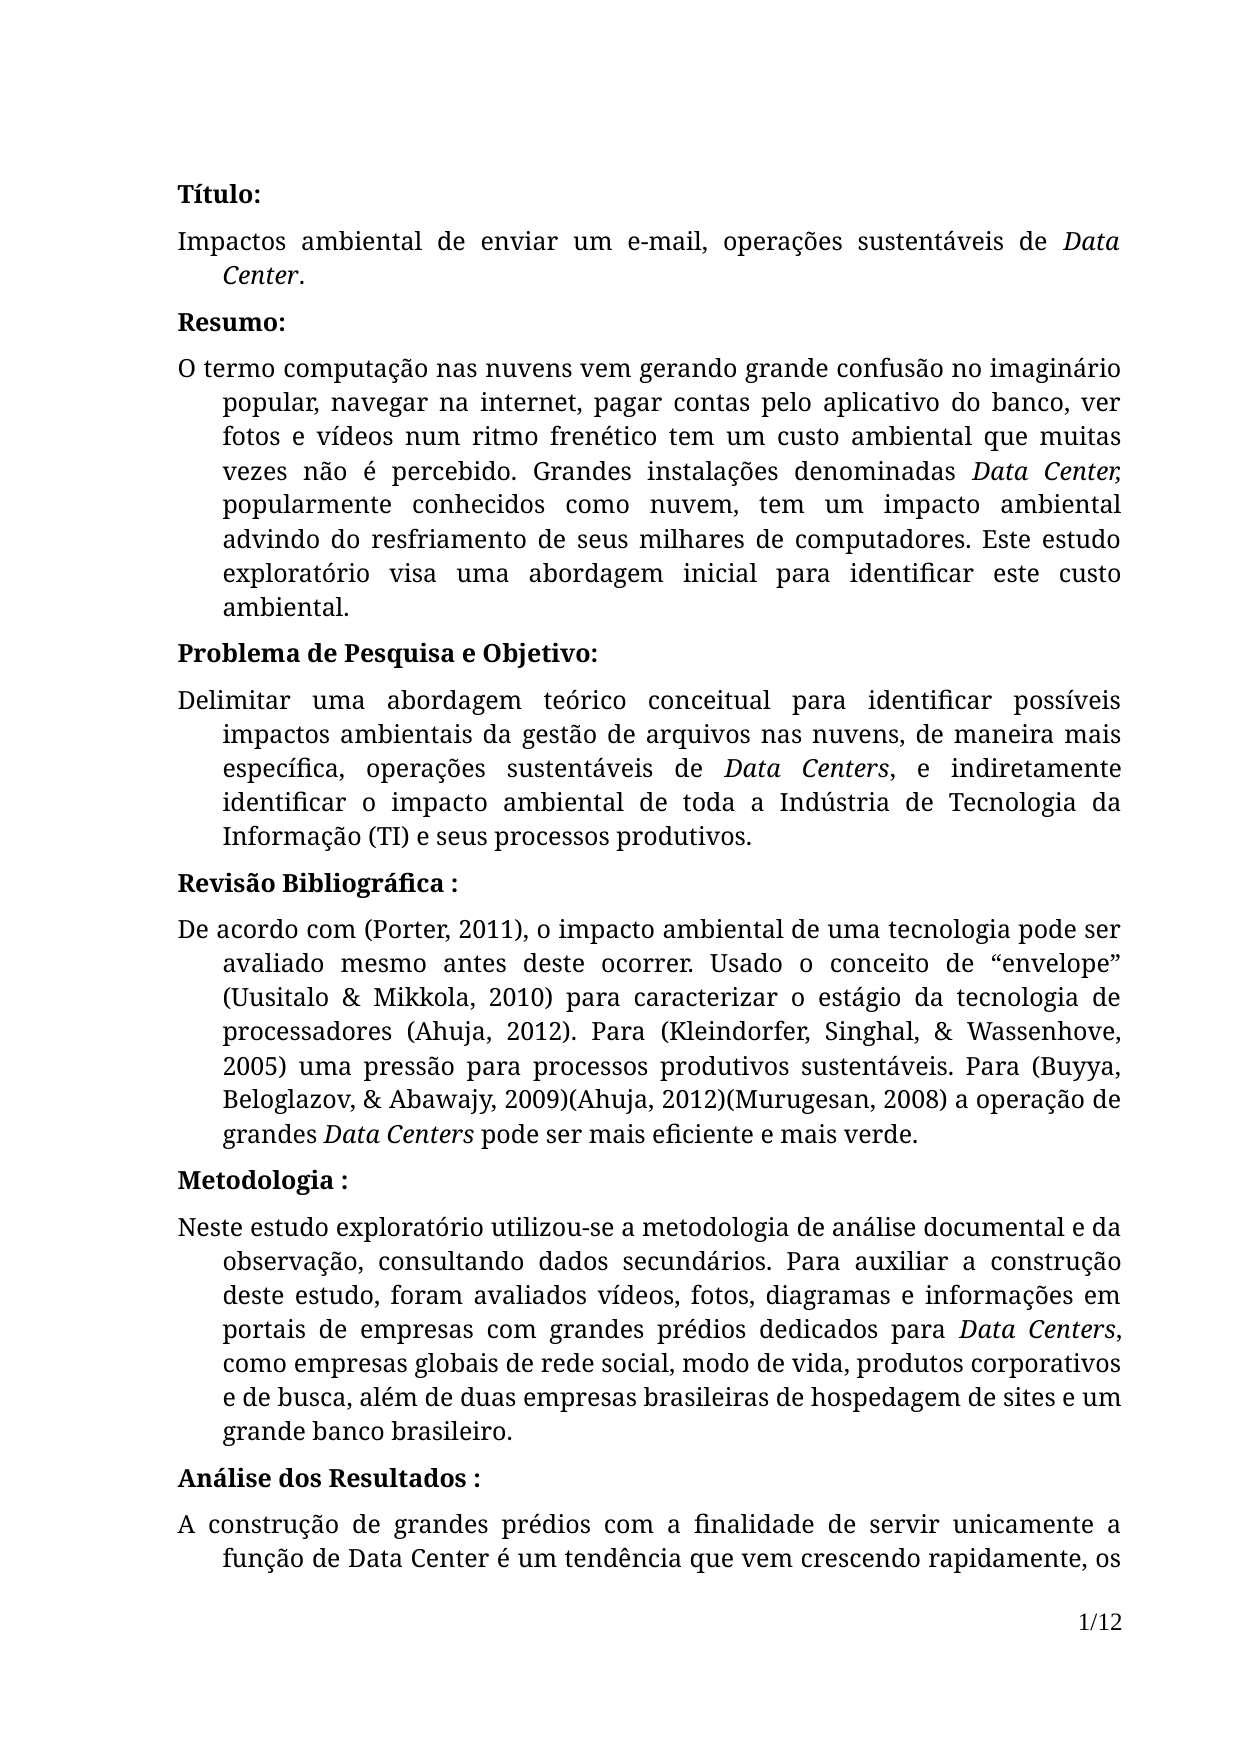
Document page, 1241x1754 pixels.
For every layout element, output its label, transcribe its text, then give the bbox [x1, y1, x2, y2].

subtitle Revisão Bibliográfica : [177, 865, 1122, 899]
subtitle Delimitar uma abordagem teórico conceitual para identificar possíveis impactos ambientais da gestão de arquivos nas nuvens, de maneira mais específica, operações sustentáveis de Data Centers, e indiretamente identificar o impacto ambiental de toda a Indústria de Tecnologia da Informação (TI) e seus processos produtivos. [177, 682, 1122, 853]
subtitle Resumo: [177, 304, 1122, 338]
subtitle De acordo com (Porter, 2011), o impacto ambiental de uma tecnologia pode ser avaliado mesmo antes deste ocorrer. Usado o conceito de “envelope” (Uusitalo & Mikkola, 2010) para caracterizar o estágio da tecnologia de processadores (Ahuja, 2012). Para (Kleindorfer, Singhal, & Wassenhove, 2005) uma pressão para processos produtivos sustentáveis. Para (Buyya, Beloglazov, & Abawajy, 2009)(Ahuja, 2012)(Murugesan, 2008) a operação de grandes Data Centers pode ser mais eficiente e mais verde. [177, 912, 1122, 1150]
subtitle A construção de grandes prédios com a finalidade de servir unicamente a função de Data Center é um tendência que vem crescendo rapidamente, os [177, 1507, 1122, 1575]
subtitle Título: [177, 177, 1122, 211]
subtitle Metodologia : [177, 1163, 1122, 1197]
subtitle Análise dos Resultados : [177, 1460, 1122, 1494]
subtitle Neste estudo exploratório utilizou-se a metodologia de análise documental e da observação, consultando dados secundários. Para auxiliar a construção deste estudo, foram avaliados vídeos, fotos, diagramas e informações em portais de empresas com grandes prédios dedicados para Data Centers, como empresas globais de rede social, modo de vida, produtos corporativos e de busca, além de duas empresas brasileiras de hospedagem de sites e um grande banco brasileiro. [177, 1209, 1122, 1448]
subtitle Impactos ambiental de enviar um e-mail, operações sustentáveis de Data Center. [177, 224, 1122, 292]
subtitle O termo computação nas nuvens vem gerando grande confusão no imaginário popular, navegar na internet, pagar contas pelo aplicativo do banco, ver fotos e vídeos num ritmo frenético tem um custo ambiental que muitas vezes não é percebido. Grandes instalações denominadas Data Center, popularmente conhecidos como nuvem, tem um impacto ambiental advindo do resfriamento de seus milhares de computadores. Este estudo exploratório visa uma abordagem inicial para identificar este custo ambiental. [177, 351, 1122, 623]
subtitle Problema de Pesquisa e Objetivo: [177, 636, 1122, 670]
